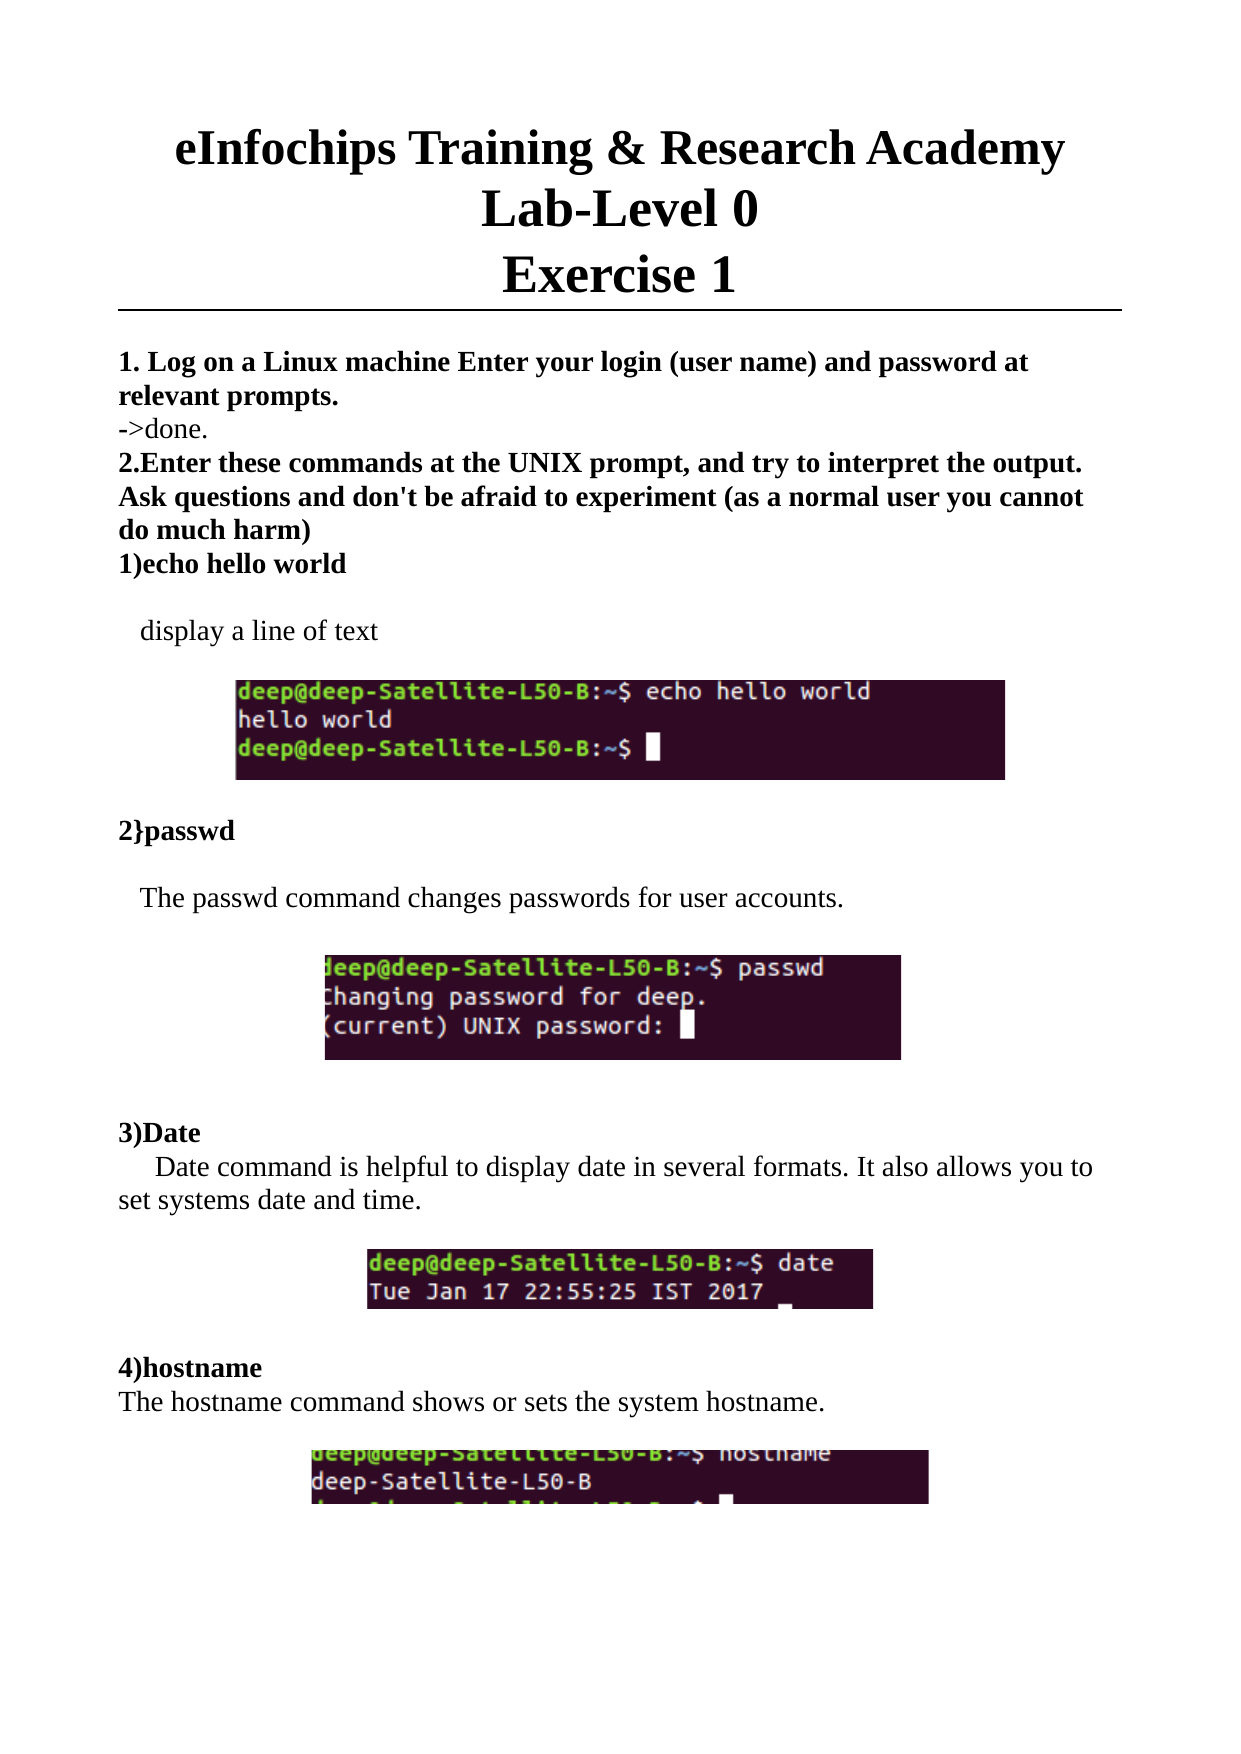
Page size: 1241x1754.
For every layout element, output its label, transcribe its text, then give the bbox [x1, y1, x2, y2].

text Exercise 1 [118, 238, 1122, 309]
picture [367, 1249, 874, 1309]
text display a line of text [118, 613, 1122, 646]
picture [235, 680, 1006, 780]
text 3)Date [118, 1115, 1122, 1149]
text 4)hostname [118, 1350, 1122, 1384]
text Date command is helpful to display date in several formats. It also allows you to set systems date and time. [118, 1149, 1122, 1216]
text 2}passwd [118, 813, 1122, 847]
text eInfochips Training & Research Academy [118, 118, 1122, 176]
text The hostname command shows or sets the system hostname. [118, 1384, 1122, 1417]
text 1. Log on a Linux machine Enter your login (user name) and password at relevant prompts. [118, 344, 1122, 412]
text 1)echo hello world [118, 546, 1122, 579]
text ->done. [118, 412, 1122, 445]
text Lab-Level 0 [118, 176, 1122, 238]
text The passwd command changes passwords for user accounts. [118, 881, 1122, 914]
text 2.Enter these commands at the UNIX prompt, and try to interpret the output. Ask questions and don't be afraid to experiment (as a normal user you cannot do much harm) [118, 445, 1122, 546]
picture [324, 955, 902, 1060]
picture [311, 1450, 929, 1504]
